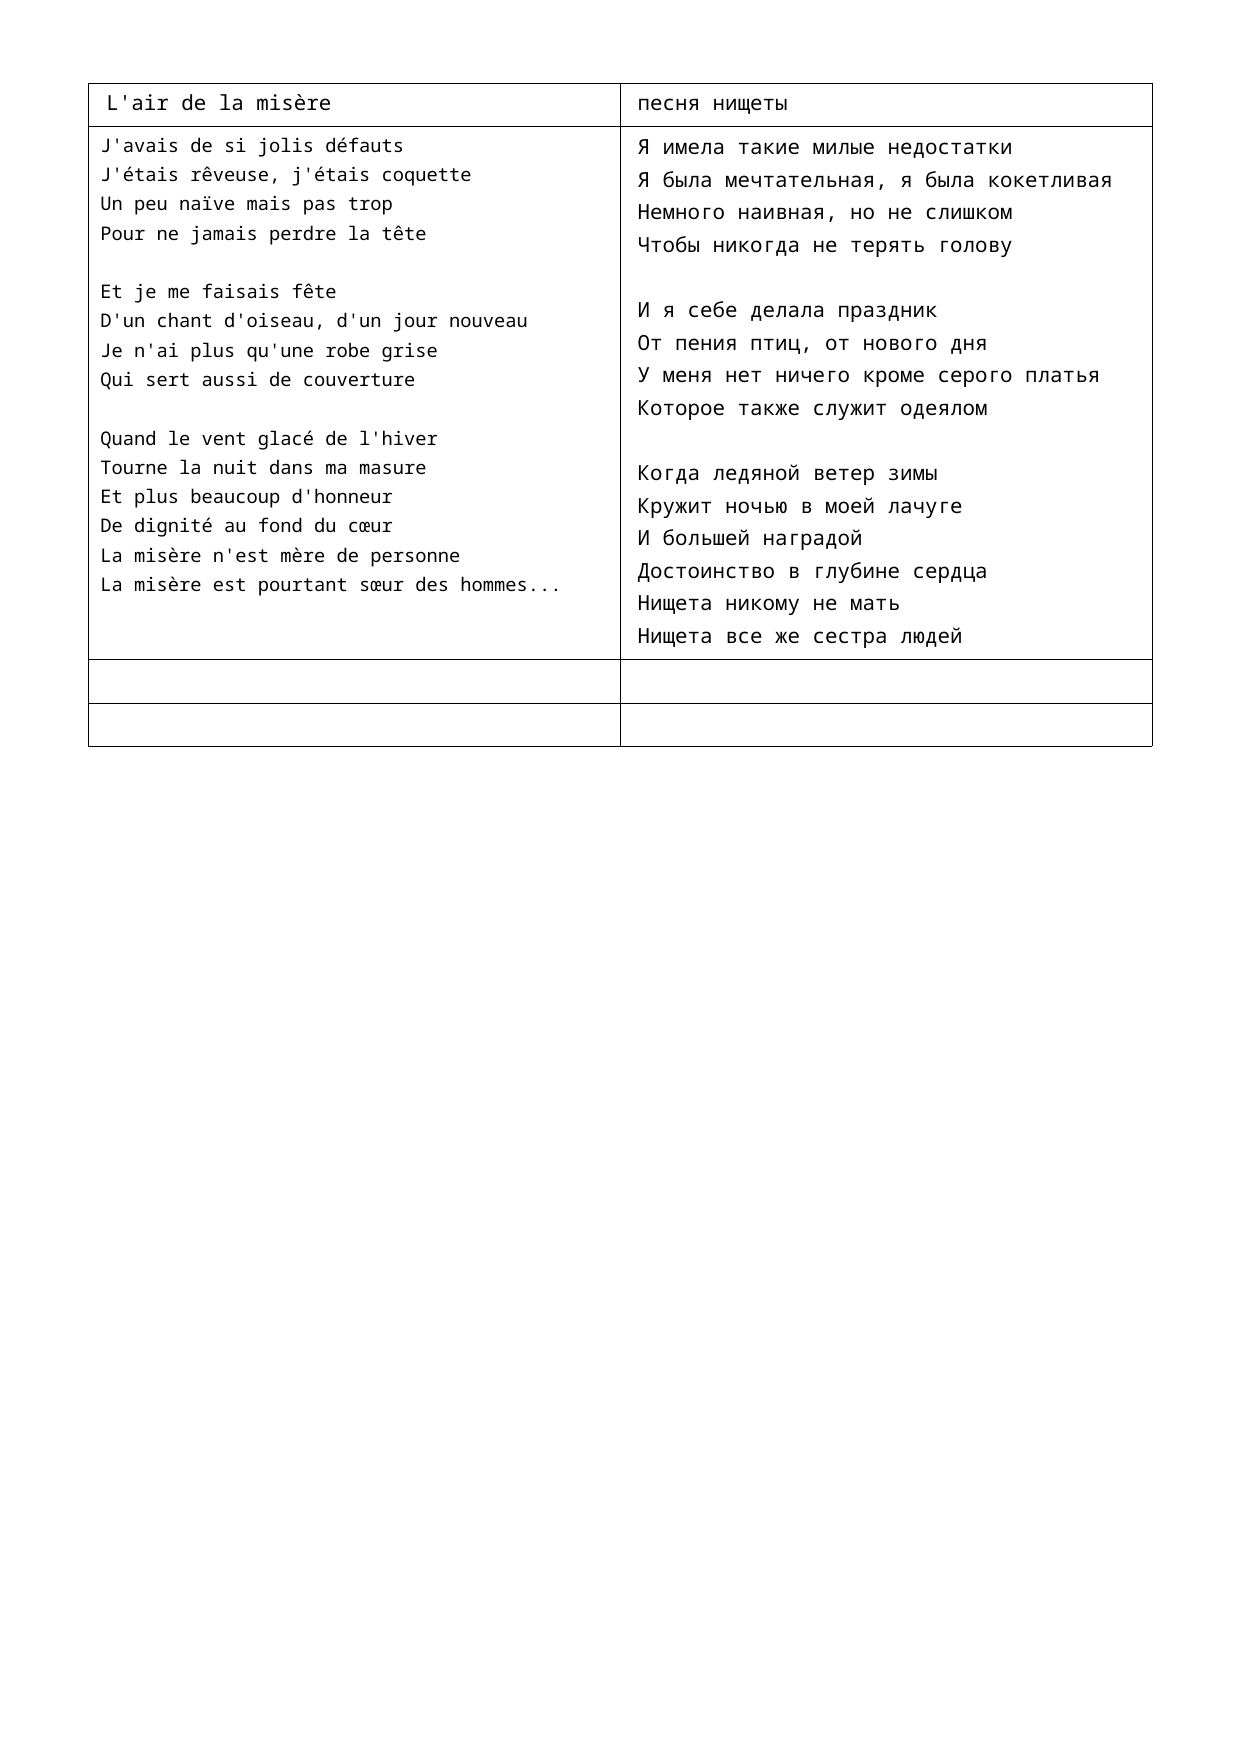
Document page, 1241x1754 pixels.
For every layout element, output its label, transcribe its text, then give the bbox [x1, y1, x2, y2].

table_header L'air de la misère [89, 84, 620, 126]
table_cell [89, 660, 620, 702]
table_header песня нищеты [621, 84, 1152, 126]
table_cell J'avais de si jolis défauts J'étais rêveuse, j'étais coquette Un peu naïve mais pas trop Pour ne jamais perdre la tête Et je me faisais fête D'un chant d'oiseau, d'un jour nouveau Je n'ai plus qu'une robe grise Qui sert aussi de couverture Quand le vent glacé de l'hiver Tourne la nuit dans ma masure Et plus beaucoup d'honneur De dignité au fond du cœur La misère n'est mère de personne La misère est pourtant sœur des hommes... [89, 127, 620, 659]
table_cell [89, 704, 620, 746]
table_cell [621, 704, 1152, 746]
table_cell [621, 660, 1152, 702]
table_cell Я имела такие милые недостатки Я была мечтательная, я была кокетливая Немного наивная, но не слишком Чтобы никогда не терять голову И я себе делала праздник От пения птиц, от нового дня У меня нет ничего кроме серого платья Которое также служит одеялом Когда ледяной ветер зимы Кружит ночью в моей лачуге И большей наградой Достоинство в глубине сердца Нищета никому не мать Нищета все же сестра людей [621, 127, 1152, 659]
